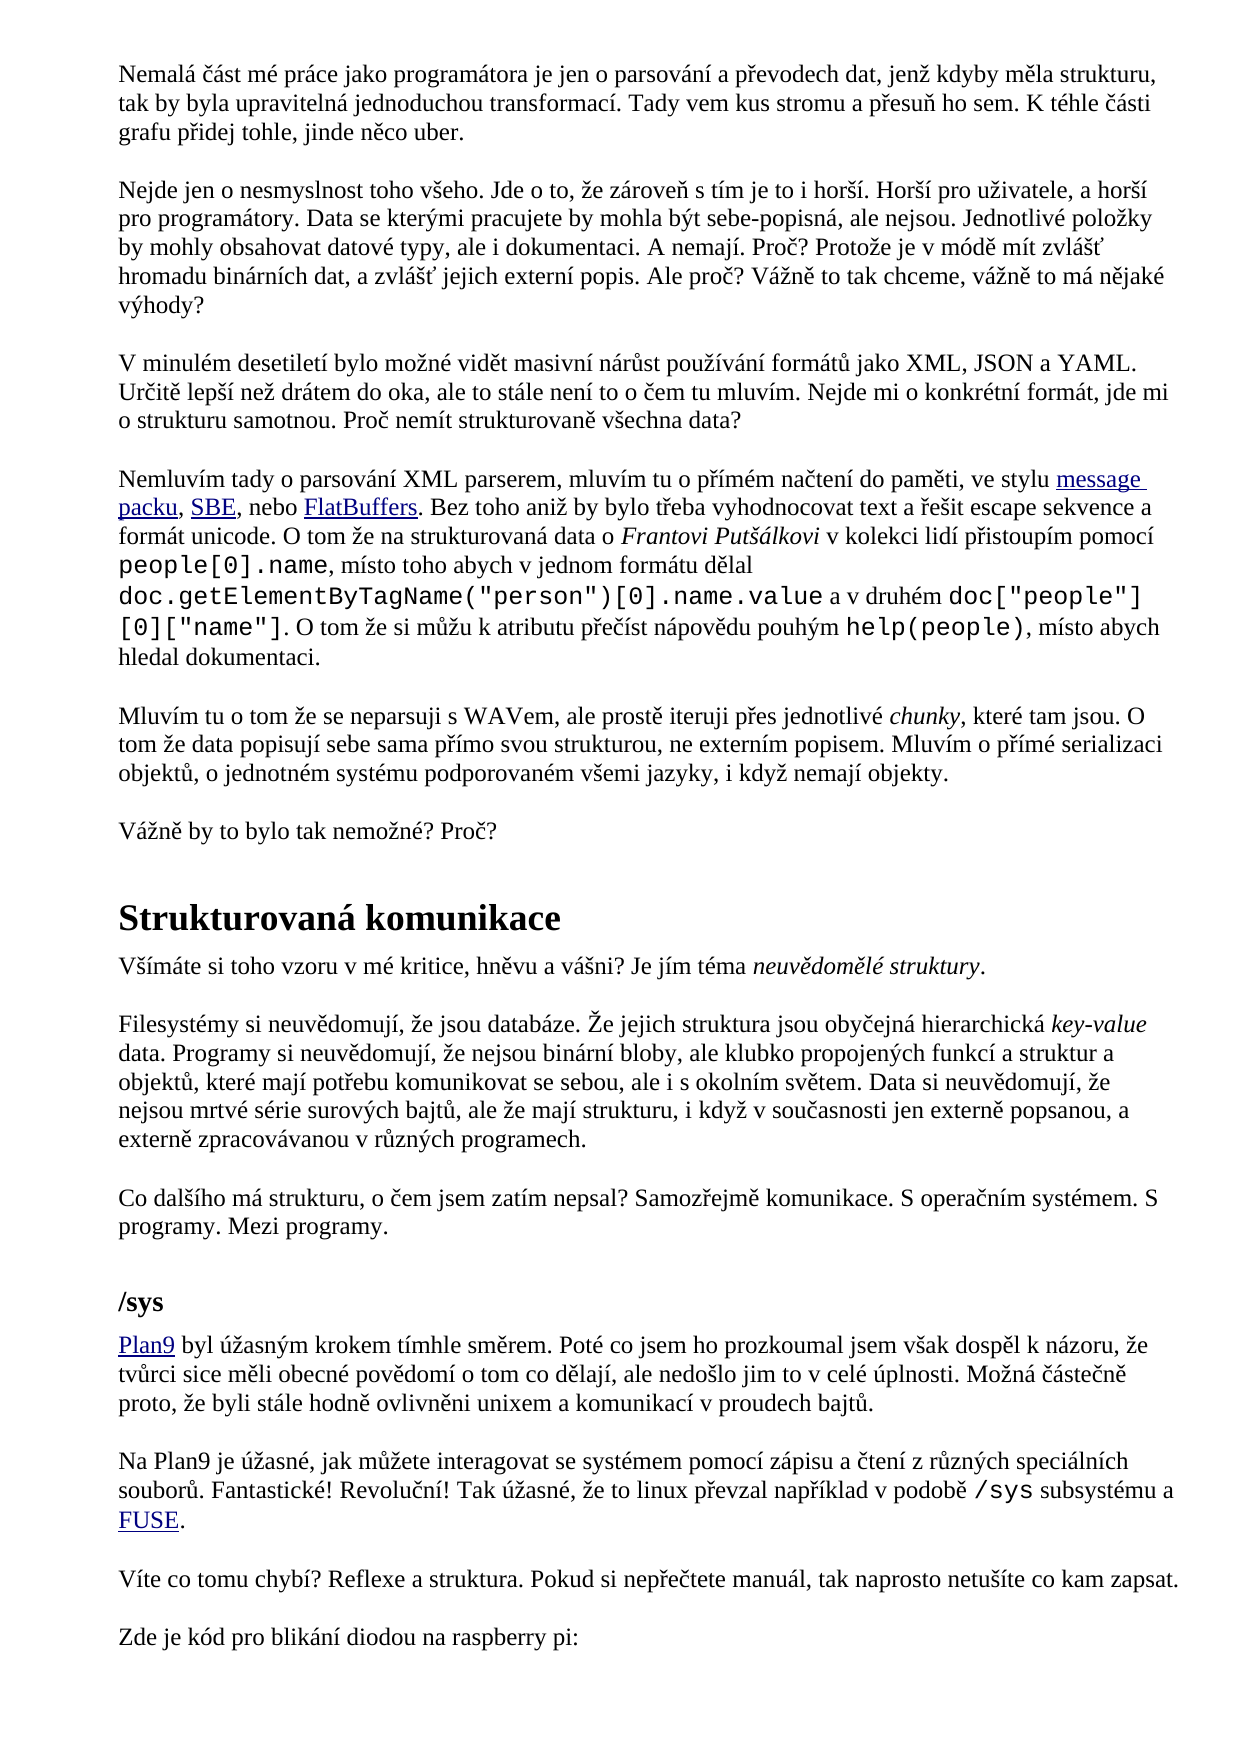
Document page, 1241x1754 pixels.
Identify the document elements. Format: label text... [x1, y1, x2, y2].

text Filesystémy si neuvědomují, že jsou databáze. Že jejich struktura jsou obyčejná hierarchická key-value data. Programy si neuvědomují, že nejsou binární bloby, ale klubko propojených funkcí a struktur a objektů, které mají potřebu komunikovat se sebou, ale i s okolním světem. Data si neuvědomují, že nejsou mrtvé série surových bajtů, ale že mají strukturu, i když v současnosti jen externě popsanou, a externě zpracovávanou v různých programech. [118, 1009, 1181, 1153]
subtitle /sys [118, 1284, 1181, 1318]
text Nejde jen o nesmyslnost toho všeho. Jde o to, že zároveň s tím je to i horší. Horší pro uživatele, a horší pro programátory. Data se kterými pracujete by mohla být sebe-popisná, ale nejsou. Jednotlivé položky by mohly obsahovat datové typy, ale i dokumentaci. A nemají. Proč? Protože je v módě mít zvlášť hromadu binárních dat, a zvlášť jejich externí popis. Ale proč? Vážně to tak chceme, vážně to má nějaké výhody? [118, 175, 1181, 318]
text Co dalšího má strukturu, o čem jsem zatím nepsal? Samozřejmě komunikace. S operačním systémem. S programy. Mezi programy. [118, 1183, 1181, 1240]
text Mluvím tu o tom že se neparsuji s WAVem, ale prostě iteruji přes jednotlivé chunky, které tam jsou. O tom že data popisují sebe sama přímo svou strukturou, ne externím popisem. Mluvím o přímé serializaci objektů, o jednotném systému podporovaném všemi jazyky, i když nemají objekty. [118, 701, 1181, 787]
text Plan9 byl úžasným krokem tímhle směrem. Poté co jsem ho prozkoumal jsem však dospěl k názoru, že tvůrci sice měli obecné povědomí o tom co dělají, ale nedošlo jim to v celé úplnosti. Možná částečně proto, že byli stále hodně ovlivněni unixem a komunikací v proudech bajtů. [118, 1330, 1181, 1416]
text Všímáte si toho vzoru v mé kritice, hněvu a vášni? Je jím téma neuvědomělé struktury. [118, 951, 1181, 980]
text Víte co tomu chybí? Reflexe a struktura. Pokud si nepřečtete manuál, tak naprosto netušíte co kam zapsat. [118, 1564, 1181, 1592]
text Zde je kód pro blikání diodou na raspberry pi: [118, 1622, 1181, 1651]
subtitle Strukturovaná komunikace [118, 896, 1181, 939]
text Vážně by to bylo tak nemožné? Proč? [118, 816, 1181, 845]
text V minulém desetiletí bylo možné vidět masivní nárůst používání formátů jako XML, JSON a YAML. Určitě lepší než drátem do oka, ale to stále není to o čem tu mluvím. Nejde mi o konkrétní formát, jde mi o strukturu samotnou. Proč nemít strukturovaně všechna data? [118, 348, 1181, 434]
text Nemalá část mé práce jako programátora je jen o parsování a převodech dat, jenž kdyby měla strukturu, tak by byla upravitelná jednoduchou transformací. Tady vem kus stromu a přesuň ho sem. K téhle části grafu přidej tohle, jinde něco uber. [118, 59, 1181, 145]
text Nemluvím tady o parsování XML parserem, mluvím tu o přímém načtení do paměti, ve stylu message packu, SBE, nebo FlatBuffers. Bez toho aniž by bylo třeba vyhodnocovat text a řešit escape sekvence a formát unicode. O tom že na strukturovaná data o Frantovi Putšálkovi v kolekci lidí přistoupím pomocí people[0].name, místo toho abych v jednom formátu dělal doc.getElementByTagName("person")[0].name.value a v druhém doc["people"][0]["name"]. O tom že si můžu k atributu přečíst nápovědu pouhým help(people), místo abych hledal dokumentaci. [118, 464, 1181, 671]
text Na Plan9 je úžasné, jak můžete interagovat se systémem pomocí zápisu a čtení z různých speciálních souborů. Fantastické! Revoluční! Tak úžasné, že to linux převzal například v podobě /sys subsystému a FUSE. [118, 1446, 1181, 1534]
